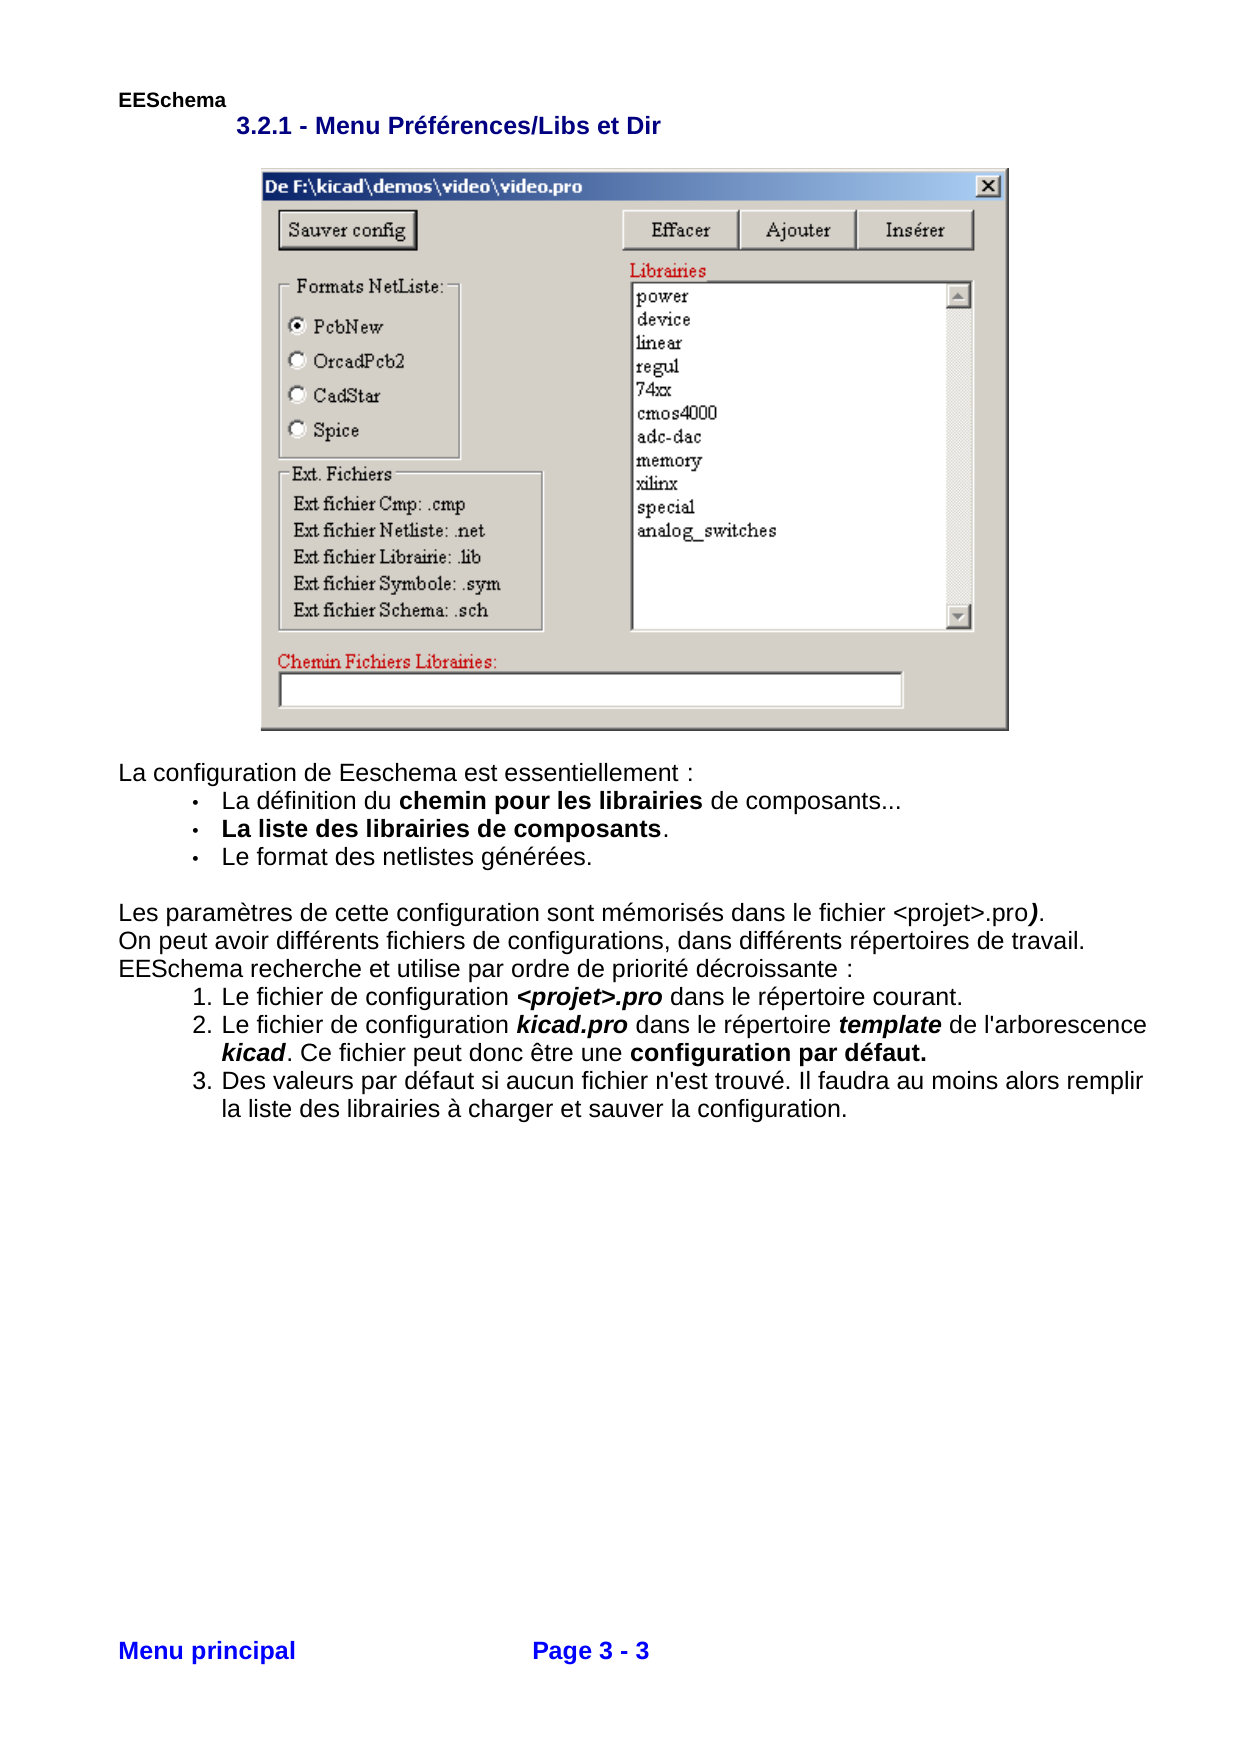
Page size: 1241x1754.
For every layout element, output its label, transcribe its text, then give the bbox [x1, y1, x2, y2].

list Le fichier de configuration <projet>.pro dans le répertoire courant. [162, 983, 1152, 1011]
list Le format des netlistes générées. [192, 843, 1152, 871]
list La liste des librairies de composants. [192, 815, 1152, 843]
text EESchema recherche et utilise par ordre de priorité décroissante : [118, 955, 1152, 983]
picture [260, 168, 1009, 731]
text On peut avoir différents fichiers de configurations, dans différents répertoires de travail. [118, 927, 1152, 955]
list La définition du chemin pour les librairies de composants... [192, 787, 1152, 815]
list Des valeurs par défaut si aucun fichier n'est trouvé. Il faudra au moins alors remplir la liste des librairies à charger et sauver la configuration. [162, 1067, 1152, 1123]
text La configuration de Eeschema est essentiellement : [118, 759, 1152, 787]
text Les paramètres de cette configuration sont mémorisés dans le fichier <projet>.pro). [118, 899, 1152, 927]
list Le fichier de configuration kicad.pro dans le répertoire template de l'arborescence kicad. Ce fichier peut donc être une configuration par défaut. [162, 1011, 1152, 1067]
subtitle Menu Préférences/Libs et Dir [236, 112, 1152, 140]
